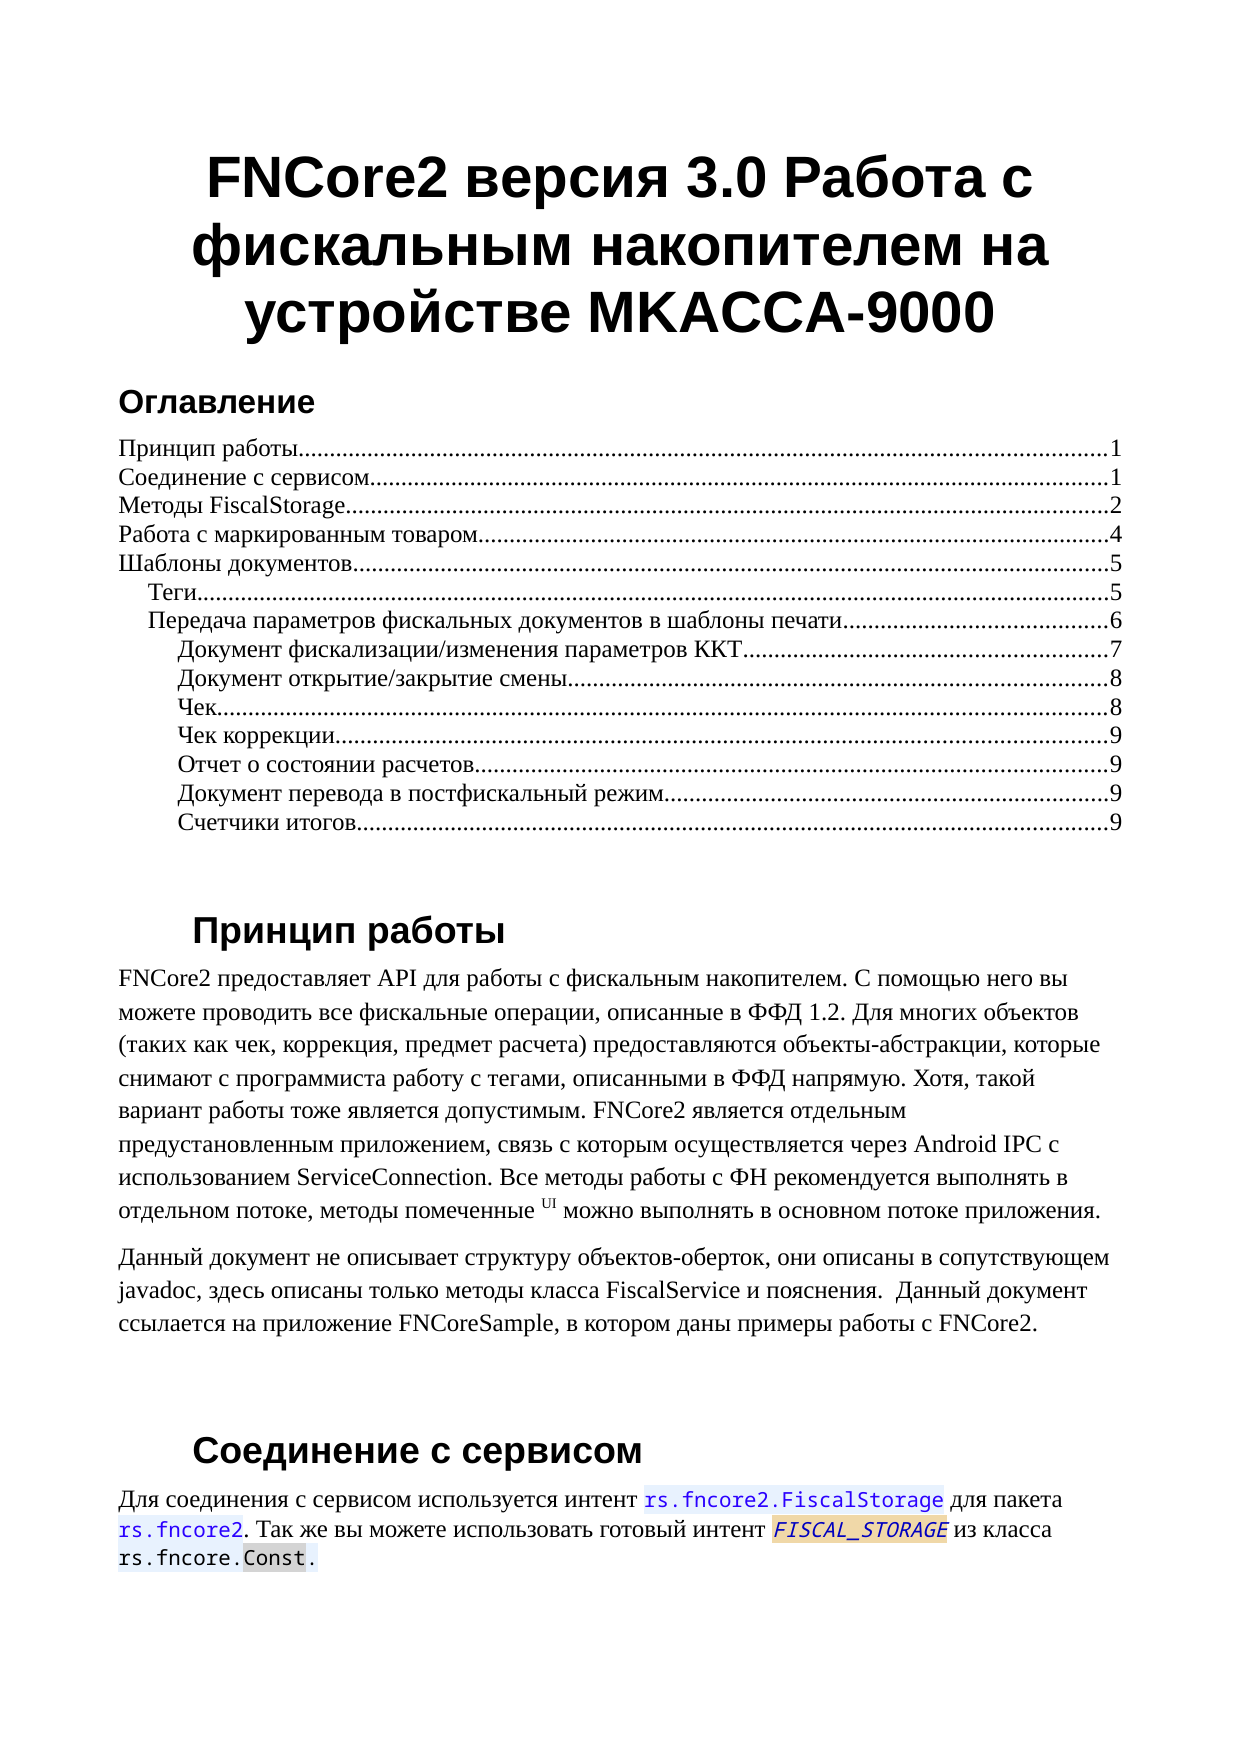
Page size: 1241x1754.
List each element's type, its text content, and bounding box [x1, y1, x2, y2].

text Соединение с сервисом 1 [118, 462, 1122, 490]
text Счетчики итогов 9 [177, 807, 1122, 835]
text FNCore2 предоставляет API для работы с фискальным накопителем. С помощью него вы можете проводить все фискальные операции, описанные в ФФД 1.2. Для многих объектов (таких как чек, коррекция, предмет расчета) предоставляются объекты-абстракции, которые снимают с программиста работу с тегами, описанными в ФФД напрямую. Хотя, такой вариант работы тоже является допустимым. FNCore2 является отдельным предустановленным приложением, связь с которым осуществляется через Android IPC с использованием ServiceConnection. Все методы работы с ФН рекомендуется выполнять в отдельном потоке, методы помеченные UI можно выполнять в основном потоке приложения. [118, 963, 1122, 1223]
text Документ фискализации/изменения параметров ККТ 7 [177, 634, 1122, 663]
text Чек коррекции 9 [177, 720, 1122, 749]
text Документ перевода в постфискальный режим 9 [177, 778, 1122, 807]
text Принцип работы 1 [118, 433, 1122, 462]
text Отчет о состоянии расчетов 9 [177, 749, 1122, 778]
text Документ открытие/закрытие смены 8 [177, 663, 1122, 692]
text Данный документ не описывает структуру объектов-оберток, они описаны в сопутствующем javadoc, здесь описаны только методы класса FiscalService и пояснения. Данный документ ссылается на приложение FNCoreSample, в котором даны примеры работы с FNCore2. [118, 1242, 1122, 1337]
text Чек 8 [177, 692, 1122, 720]
text Шаблоны документов 5 [118, 548, 1122, 577]
text Работа с маркированным товаром 4 [118, 519, 1122, 548]
text Методы FiscalStorage 2 [118, 490, 1122, 519]
subtitle Соединение с сервисом [118, 1428, 1122, 1472]
subtitle Оглавление [118, 382, 1122, 420]
subtitle Принцип работы [118, 908, 1122, 951]
text Теги. 5 [148, 577, 1122, 605]
title FNCore2 версия 3.0 Работа с фискальным накопителем на устройстве MKACCA-9000 [118, 143, 1122, 344]
text Передача параметров фискальных документов в шаблоны печати 6 [148, 605, 1122, 634]
text Для соединения с сервисом используется интент rs.fncore2.FiscalStorage для пакета rs.fncore2. Так же вы можете использовать готовый интент FISCAL_STORAGE из класса rs.fncore.Const. [118, 1484, 1122, 1572]
